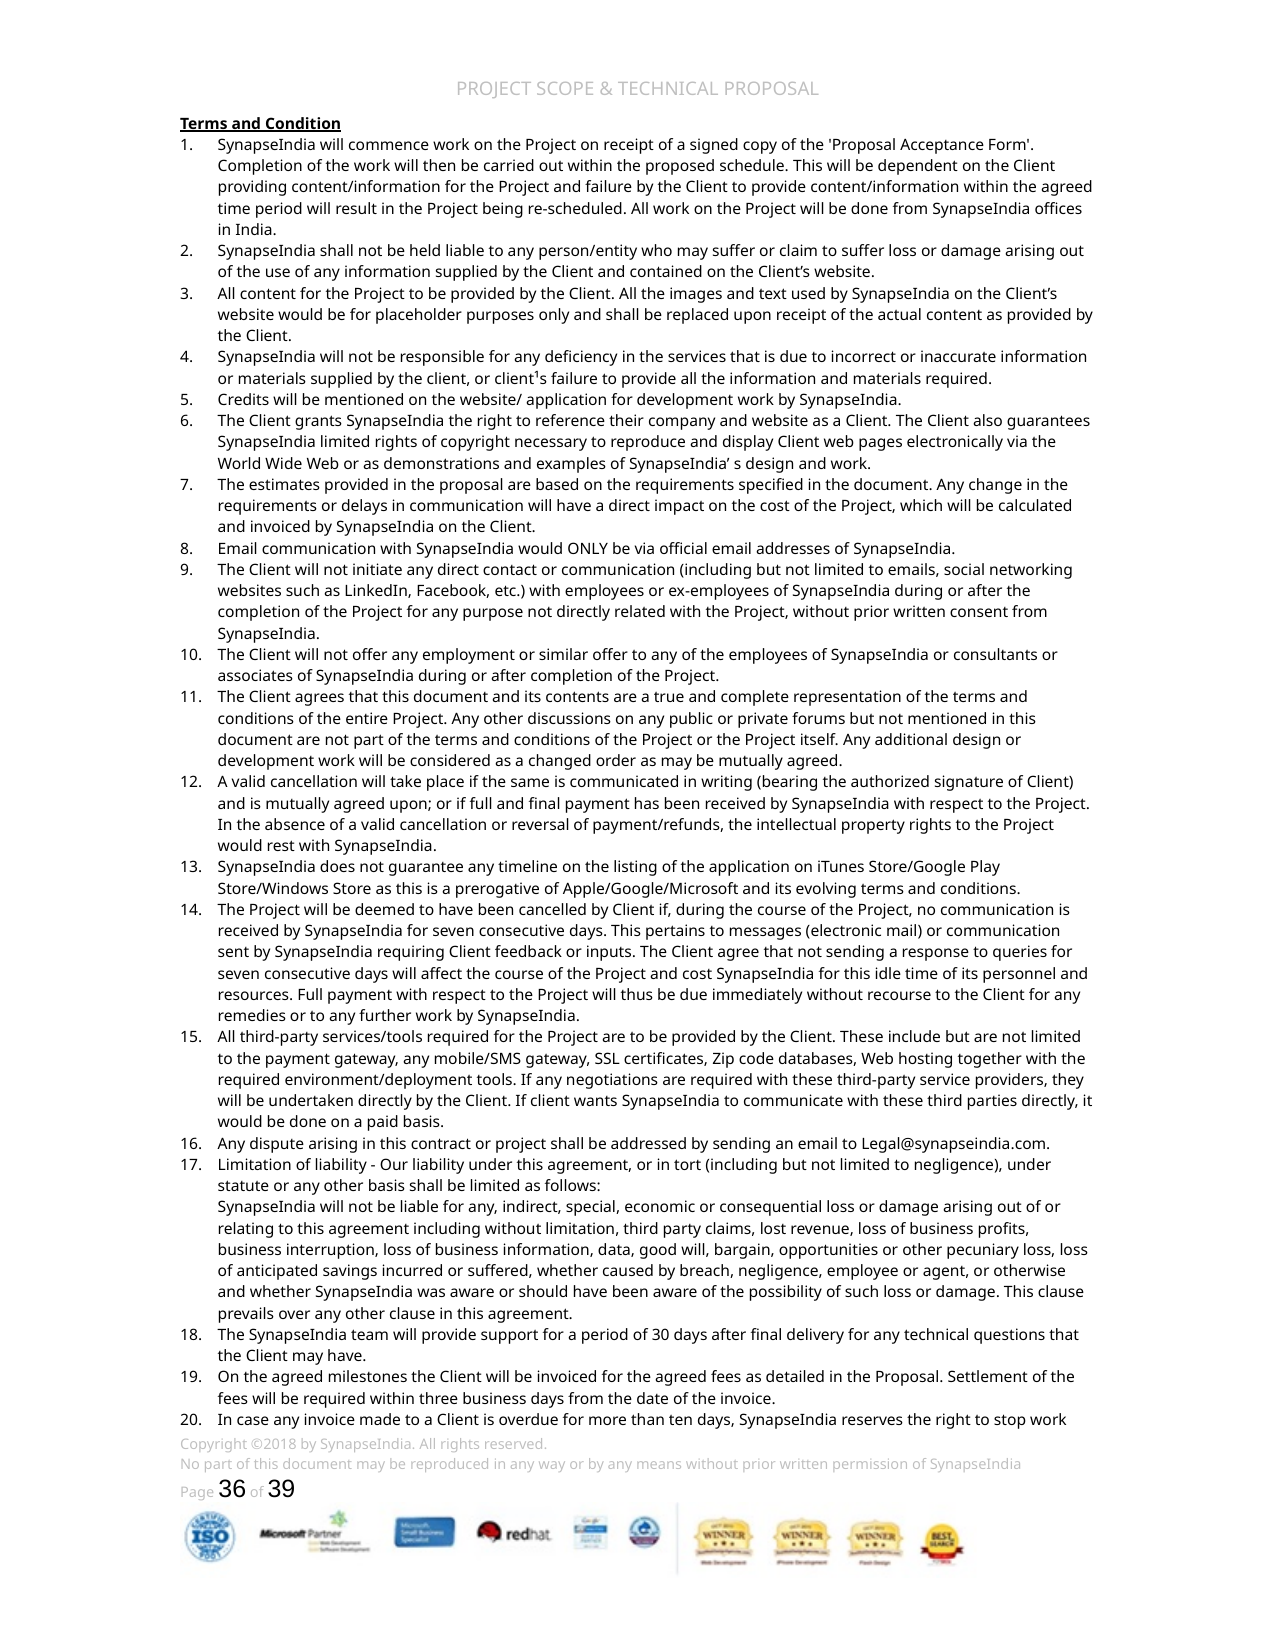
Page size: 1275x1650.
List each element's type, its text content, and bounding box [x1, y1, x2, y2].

picture [180, 1502, 977, 1578]
list SynapseIndia will not be responsible for any deficiency in the services that is due to incorrect or inaccurate information or materials supplied by the client, or client¹s failure to provide all the information and materials required. [180, 346, 1095, 389]
list All content for the Project to be provided by the Client. All the images and text used by SynapseIndia on the Client’s website would be for placeholder purposes only and shall be replaced upon receipt of the actual content as provided by the Client. [180, 282, 1095, 346]
list The SynapseIndia team will provide support for a period of 30 days after final delivery for any technical questions that the Client may have. [180, 1324, 1095, 1366]
list The Client grants SynapseIndia the right to reference their company and website as a Client. The Client also guarantees SynapseIndia limited rights of copyright necessary to reproduce and display Client web pages electronically via the World Wide Web or as demonstrations and examples of SynapseIndia’ s design and work. [180, 410, 1095, 474]
list All third-party services/tools required for the Project are to be provided by the Client. These include but are not limited to the payment gateway, any mobile/SMS gateway, SSL certificates, Zip code databases, Web hosting together with the required environment/deployment tools. If any negotiations are required with these third-party service providers, they will be undertaken directly by the Client. If client wants SynapseIndia to communicate with these third parties directly, it would be done on a paid basis. [180, 1026, 1095, 1132]
list In case any invoice made to a Client is overdue for more than ten days, SynapseIndia reserves the right to stop work [180, 1409, 1095, 1430]
list The Client agrees that this document and its contents are a true and complete representation of the terms and conditions of the entire Project. Any other discussions on any public or private forums but not mentioned in this document are not part of the terms and conditions of the Project or the Project itself. Any additional design or development work will be considered as a changed order as may be mutually agreed. [180, 686, 1095, 771]
list The Client will not initiate any direct contact or communication (including but not limited to emails, social networking websites such as LinkedIn, Facebook, etc.) with employees or ex-employees of SynapseIndia during or after the completion of the Project for any purpose not directly related with the Project, without prior written consent from SynapseIndia. [180, 559, 1095, 644]
text Terms and Condition [180, 112, 1095, 134]
list The Client will not offer any employment or similar offer to any of the employees of SynapseIndia or consultants or associates of SynapseIndia during or after completion of the Project. [180, 644, 1095, 686]
list A valid cancellation will take place if the same is communicated in writing (bearing the authorized signature of Client) and is mutually agreed upon; or if full and final payment has been received by SynapseIndia with respect to the Project. In the absence of a valid cancellation or reversal of payment/refunds, the intellectual property rights to the Project would rest with SynapseIndia. [180, 771, 1095, 856]
list The Project will be deemed to have been cancelled by Client if, during the course of the Project, no communication is received by SynapseIndia for seven consecutive days. This pertains to messages (electronic mail) or communication sent by SynapseIndia requiring Client feedback or inputs. The Client agree that not sending a response to queries for seven consecutive days will affect the course of the Project and cost SynapseIndia for this idle time of its personnel and resources. Full payment with respect to the Project will thus be due immediately without recourse to the Client for any remedies or to any further work by SynapseIndia. [180, 899, 1095, 1026]
list SynapseIndia shall not be held liable to any person/entity who may suffer or claim to suffer loss or damage arising out of the use of any information supplied by the Client and contained on the Client’s website. [180, 240, 1095, 282]
list On the agreed milestones the Client will be invoiced for the agreed fees as detailed in the Proposal. Settlement of the fees will be required within three business days from the date of the invoice. [180, 1366, 1095, 1409]
list Email communication with SynapseIndia would ONLY be via official email addresses of SynapseIndia. [180, 537, 1095, 559]
list The estimates provided in the proposal are based on the requirements specified in the document. Any change in the requirements or delays in communication will have a direct impact on the cost of the Project, which will be calculated and invoiced by SynapseIndia on the Client. [180, 474, 1095, 537]
list Limitation of liability - Our liability under this agreement, or in tort (including but not limited to negligence), under statute or any other basis shall be limited as follows: [180, 1154, 1095, 1196]
text SynapseIndia will not be liable for any, indirect, special, economic or consequential loss or damage arising out of or relating to this agreement including without limitation, third party claims, lost revenue, loss of business profits, business interruption, loss of business information, data, good will, bargain, opportunities or other pecuniary loss, loss of anticipated savings incurred or suffered, whether caused by breach, negligence, employee or agent, or otherwise and whether SynapseIndia was aware or should have been aware of the possibility of such loss or damage. This clause prevails over any other clause in this agreement. [217, 1196, 1095, 1324]
list SynapseIndia will commence work on the Project on receipt of a signed copy of the 'Proposal Acceptance Form'. Completion of the work will then be carried out within the proposed schedule. This will be dependent on the Client providing content/information for the Project and failure by the Client to provide content/information within the agreed time period will result in the Project being re-scheduled. All work on the Project will be done from SynapseIndia offices in India. [180, 134, 1095, 240]
list SynapseIndia does not guarantee any timeline on the listing of the application on iTunes Store/Google Play Store/Windows Store as this is a prerogative of Apple/Google/Microsoft and its evolving terms and conditions. [180, 856, 1095, 899]
list Any dispute arising in this contract or project shall be addressed by sending an email to Legal@synapseindia.com. [180, 1132, 1095, 1154]
list Credits will be mentioned on the website/ application for development work by SynapseIndia. [180, 389, 1095, 410]
